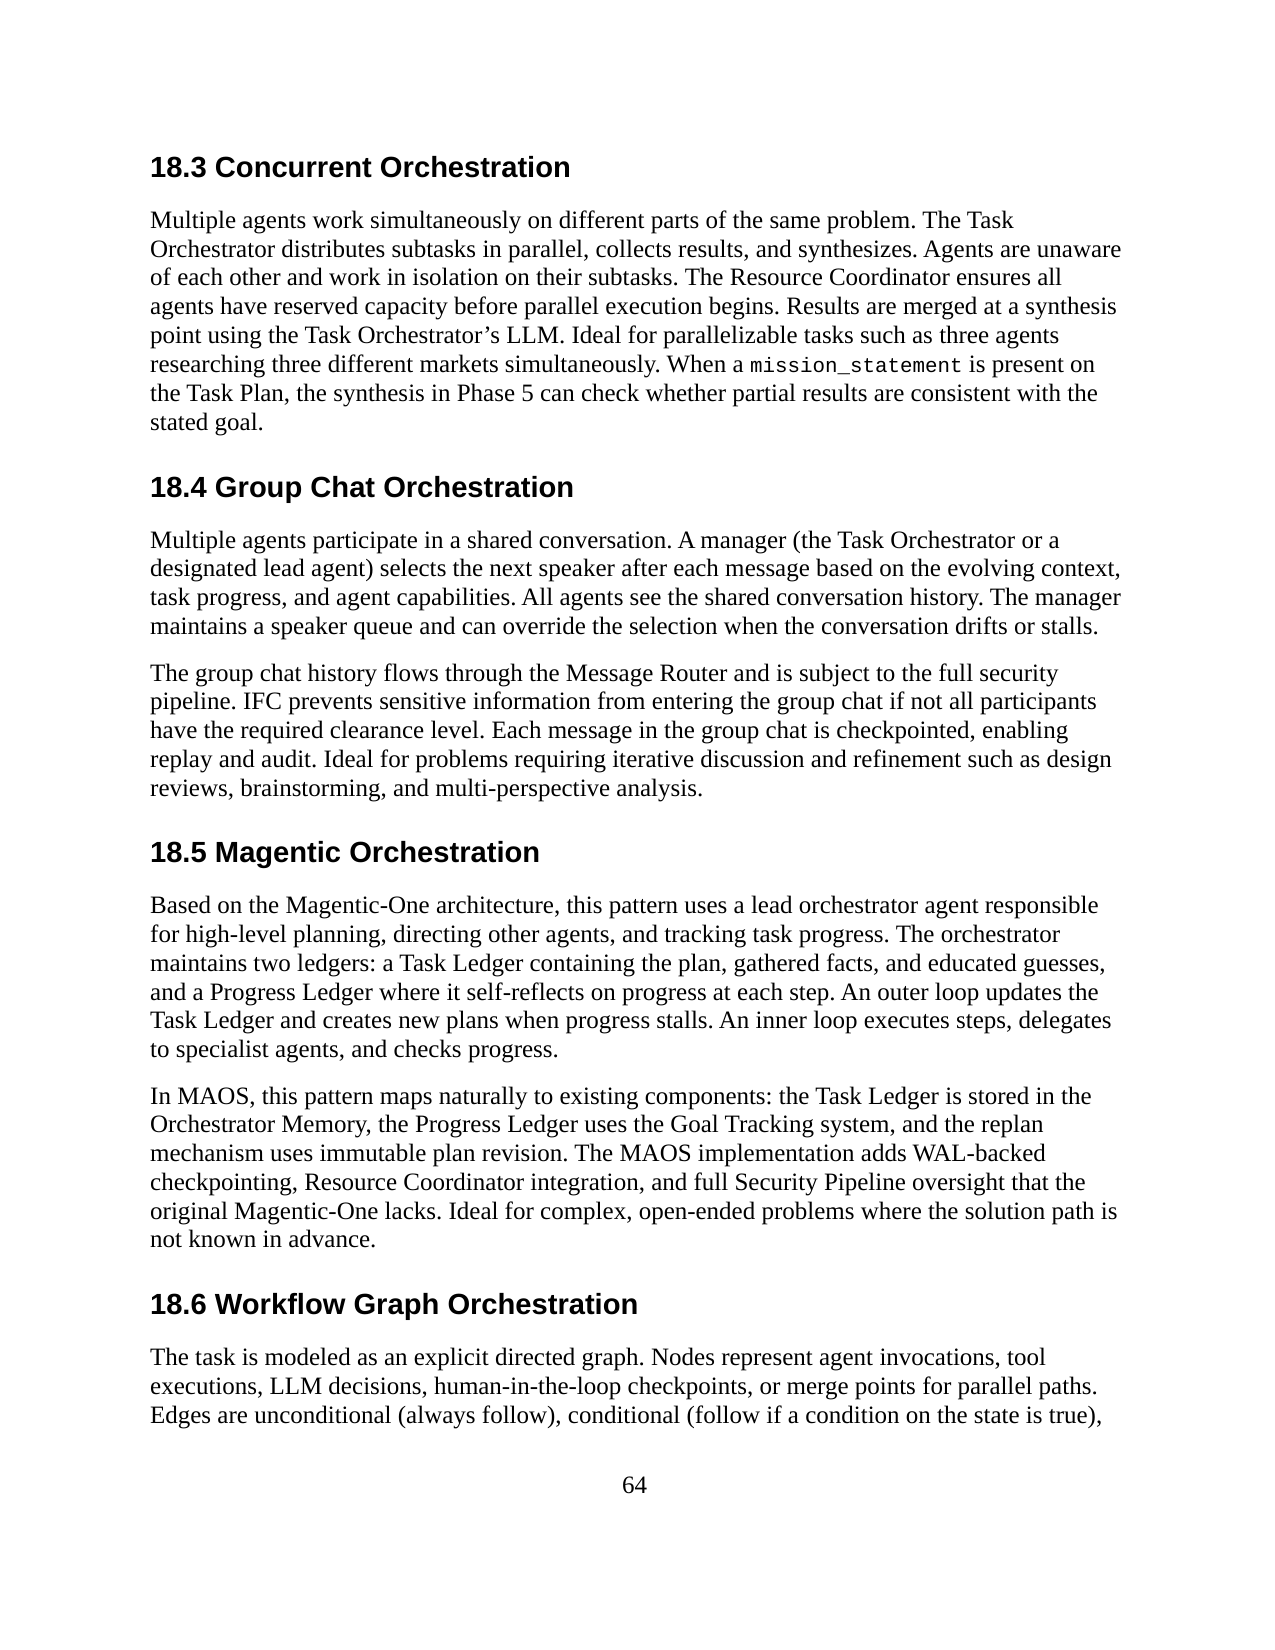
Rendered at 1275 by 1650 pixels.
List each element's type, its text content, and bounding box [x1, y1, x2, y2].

subtitle 18.4 Group Chat Orchestration [150, 470, 1125, 503]
subtitle 18.5 Magentic Orchestration [150, 835, 1125, 869]
text Multiple agents participate in a shared conversation. A manager (the Task Orchestrator or a designated lead agent) selects the next speaker after each message based on the evolving context, task progress, and agent capabilities. All agents see the shared conversation history. The manager maintains a speaker queue and can override the selection when the conversation drifts or stalls. [150, 525, 1125, 640]
text Multiple agents work simultaneously on different parts of the same problem. The Task Orchestrator distributes subtasks in parallel, collects results, and synthesizes. Agents are unaware of each other and work in isolation on their subtasks. The Resource Coordinator ensures all agents have reserved capacity before parallel execution begins. Results are merged at a synthesis point using the Task Orchestrator’s LLM. Ideal for parallelizable tasks such as three agents researching three different markets simultaneously. When a mission_statement is present on the Task Plan, the synthesis in Phase 5 can check whether partial results are consistent with the stated goal. [150, 205, 1125, 436]
text In MAOS, this pattern maps naturally to existing components: the Task Ledger is stored in the Orchestrator Memory, the Progress Ledger uses the Goal Tracking system, and the replan mechanism uses immutable plan revision. The MAOS implementation adds WAL-backed checkpointing, Resource Coordinator integration, and full Security Pipeline oversight that the original Magentic-One lacks. Ideal for complex, open-ended problems where the solution path is not known in advance. [150, 1081, 1125, 1253]
text The group chat history flows through the Message Router and is subject to the full security pipeline. IFC prevents sensitive information from entering the group chat if not all participants have the required clearance level. Each message in the group chat is checkpointed, enabling replay and audit. Ideal for problems requiring iterative discussion and refinement such as design reviews, brainstorming, and multi-perspective analysis. [150, 658, 1125, 801]
text The task is modeled as an explicit directed graph. Nodes represent agent invocations, tool executions, LLM decisions, human-in-the-loop checkpoints, or merge points for parallel paths. Edges are unconditional (always follow), conditional (follow if a condition on the state is true), [150, 1342, 1125, 1428]
subtitle 18.3 Concurrent Orchestration [150, 150, 1125, 183]
text Based on the Magentic-One architecture, this pattern uses a lead orchestrator agent responsible for high-level planning, directing other agents, and tracking task progress. The orchestrator maintains two ledgers: a Task Ledger containing the plan, gathered facts, and educated guesses, and a Progress Ledger where it self-reflects on progress at each step. An outer loop updates the Task Ledger and creates new plans when progress stalls. An inner loop executes steps, delegates to specialist agents, and checks progress. [150, 890, 1125, 1063]
subtitle 18.6 Workflow Graph Orchestration [150, 1287, 1125, 1321]
